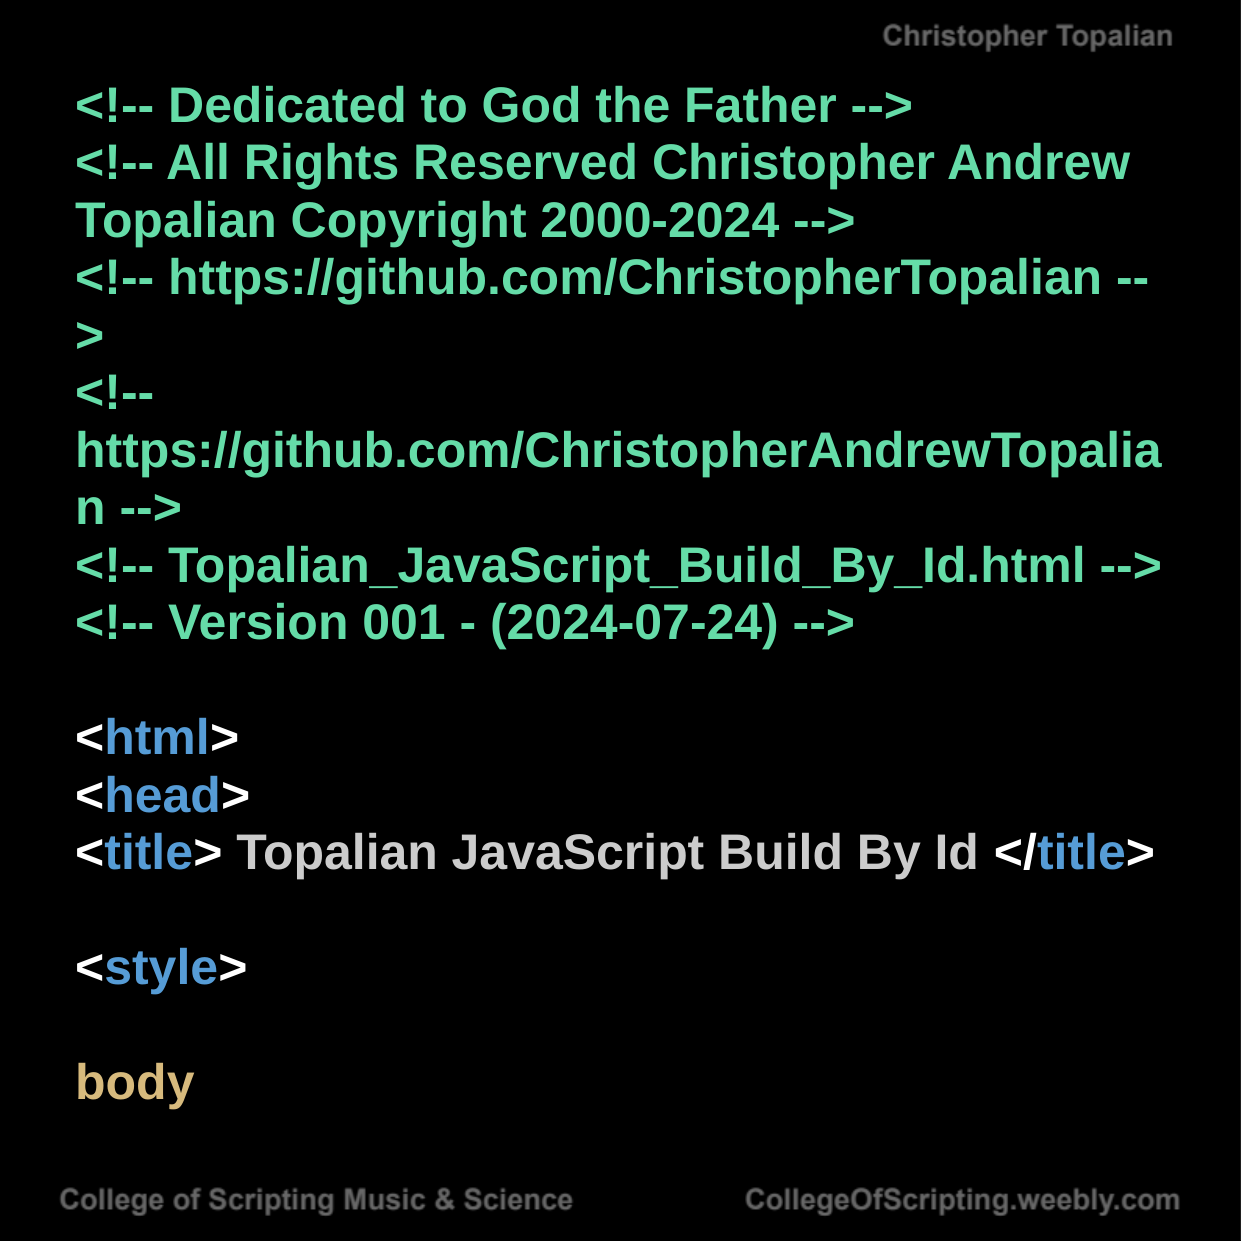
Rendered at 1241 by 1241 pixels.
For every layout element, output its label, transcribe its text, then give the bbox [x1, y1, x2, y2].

text <title> Topalian JavaScript Build By Id </title> [75, 822, 1166, 880]
text <!-- Version 001 - (2024-07-24) --> [75, 592, 1166, 650]
text <style> [75, 937, 1166, 995]
text <html> [75, 707, 1166, 765]
text <!-- Dedicated to God the Father --> [75, 75, 1166, 132]
text <head> [75, 765, 1166, 822]
text <!-- https://github.com/ChristopherTopalian --> [75, 247, 1166, 362]
text <!-- Topalian_JavaScript_Build_By_Id.html --> [75, 535, 1166, 592]
text <!-- All Rights Reserved Christopher Andrew Topalian Copyright 2000-2024 --> [75, 132, 1166, 247]
text body [75, 1052, 1166, 1110]
text <!-- https://github.com/ChristopherAndrewTopalian --> [75, 362, 1166, 535]
